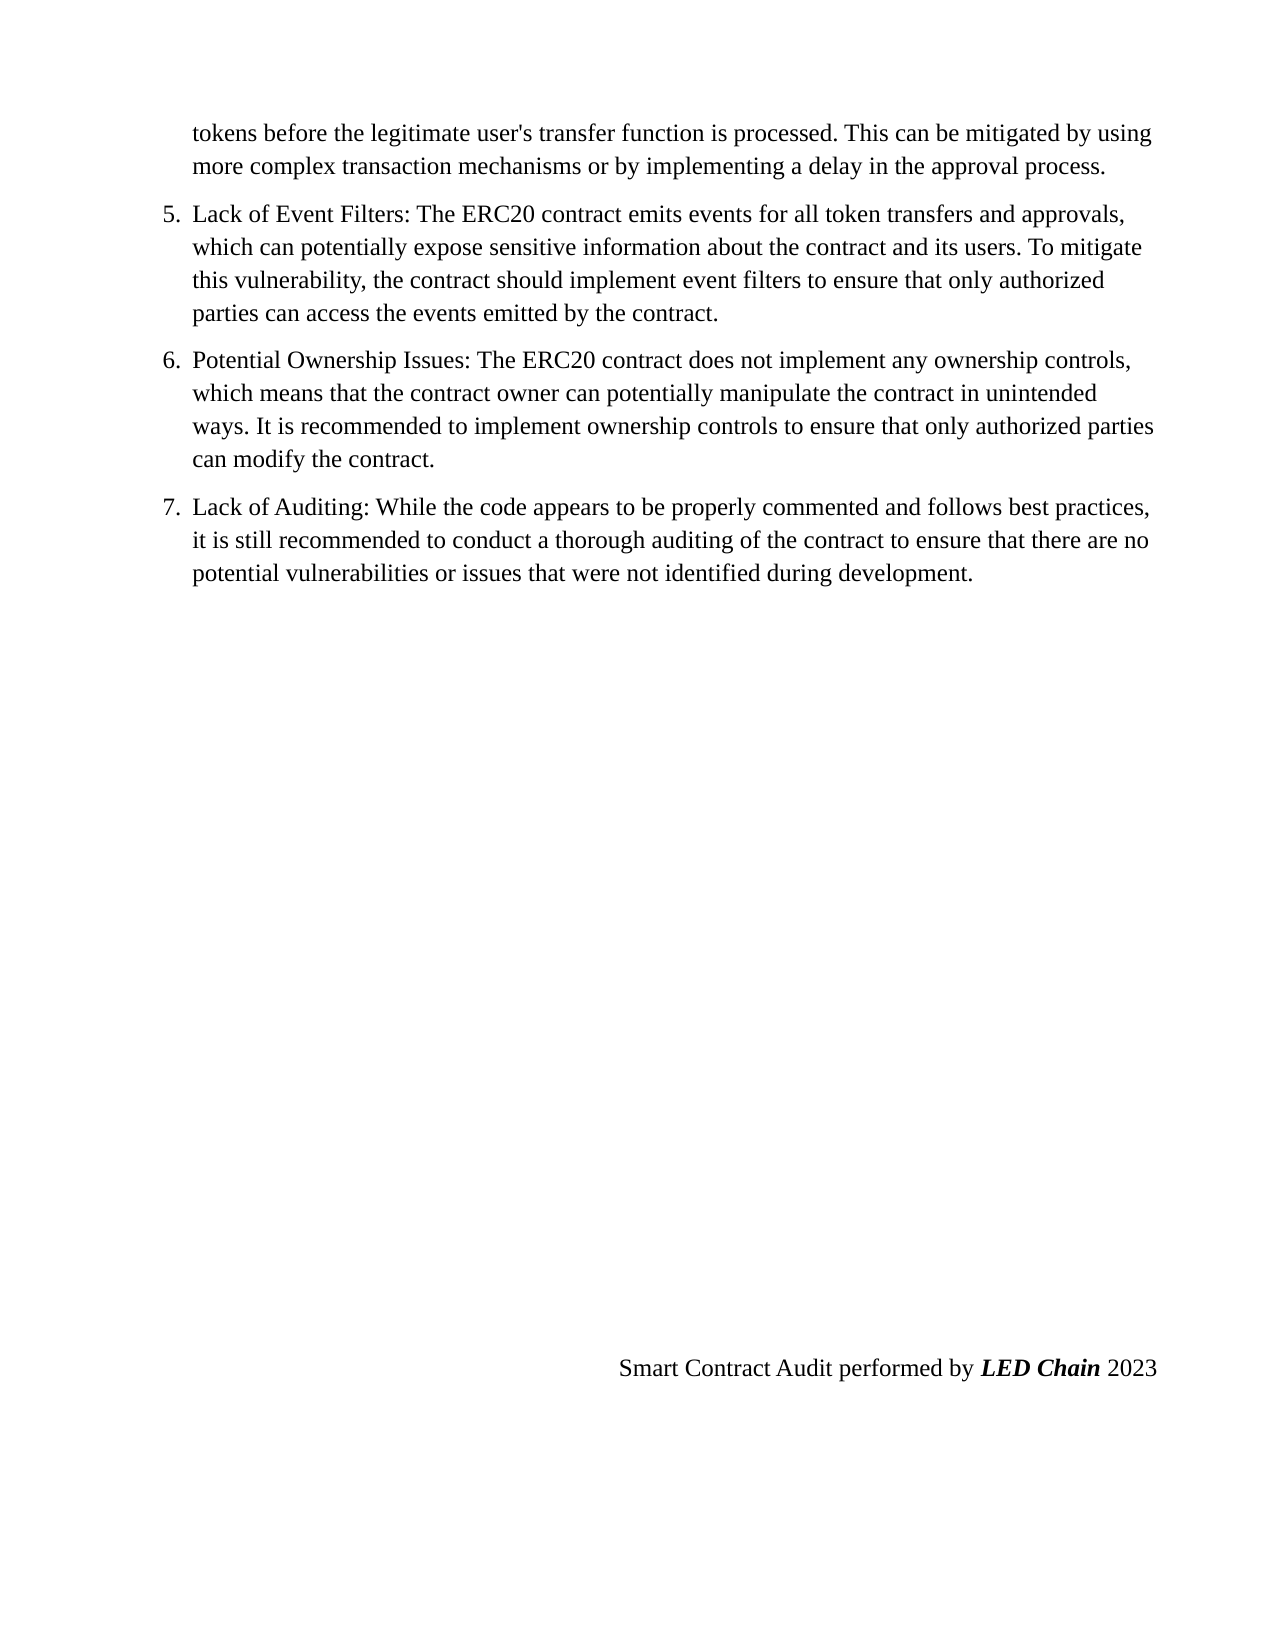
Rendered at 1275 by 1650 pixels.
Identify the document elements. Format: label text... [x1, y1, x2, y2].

list Lack of Event Filters: The ERC20 contract emits events for all token transfers and approvals, which can potentially expose sensitive information about the contract and its users. To mitigate this vulnerability, the contract should implement event filters to ensure that only authorized parties can access the events emitted by the contract. [162, 199, 1157, 327]
list Potential Ownership Issues: The ERC20 contract does not implement any ownership controls, which means that the contract owner can potentially manipulate the contract in unintended ways. It is recommended to implement ownership controls to ensure that only authorized parties can modify the contract. [162, 345, 1157, 473]
text Smart Contract Audit performed by LED Chain 2023 [118, 1324, 1157, 1382]
list tokens before the legitimate user's transfer function is processed. This can be mitigated by using more complex transaction mechanisms or by implementing a delay in the approval process. [162, 118, 1157, 180]
list Lack of Auditing: While the code appears to be properly commented and follows best practices, it is still recommended to conduct a thorough auditing of the contract to ensure that there are no potential vulnerabilities or issues that were not identified during development. [162, 492, 1157, 587]
